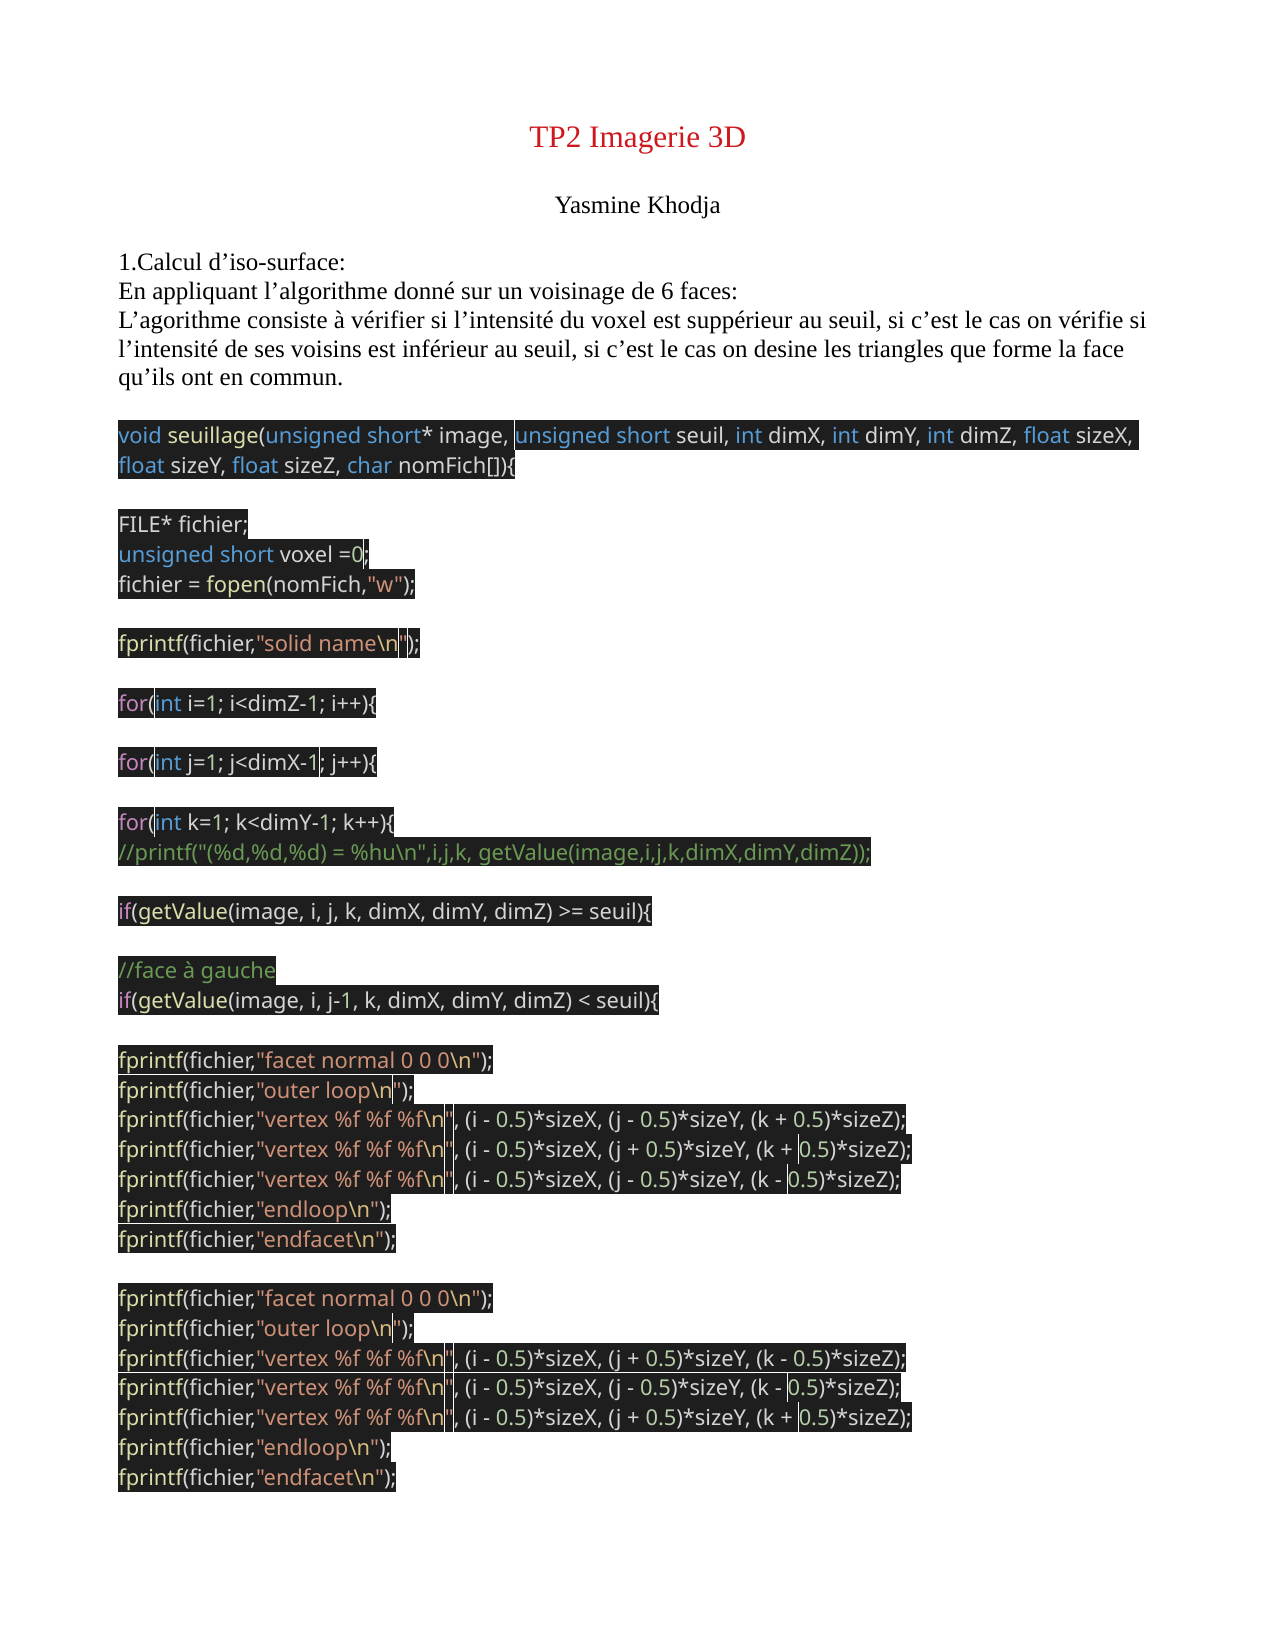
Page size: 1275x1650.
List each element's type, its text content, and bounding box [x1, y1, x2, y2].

text fichier = fopen(nomFich,"w"); [118, 569, 1157, 599]
text if(getValue(image, i, j-1, k, dimX, dimY, dimZ) < seuil){ [118, 985, 1157, 1015]
text fprintf(fichier,"vertex %f %f %f\n", (i - 0.5)*sizeX, (j + 0.5)*sizeY, (k + 0.5)*sizeZ); [118, 1402, 1157, 1432]
text fprintf(fichier,"outer loop\n"); [118, 1074, 1157, 1104]
text 1.Calcul d’iso-surface: [118, 247, 1157, 276]
text fprintf(fichier,"vertex %f %f %f\n", (i - 0.5)*sizeX, (j - 0.5)*sizeY, (k - 0.5)*sizeZ); [118, 1164, 1157, 1194]
text for(int j=1; j<dimX-1; j++){ [118, 747, 1157, 777]
text Yasmine Khodja [118, 190, 1157, 219]
text fprintf(fichier,"vertex %f %f %f\n", (i - 0.5)*sizeX, (j - 0.5)*sizeY, (k - 0.5)*sizeZ); [118, 1372, 1157, 1402]
text FILE* fichier; [118, 509, 1157, 539]
text //face à gauche [118, 956, 1157, 985]
text if(getValue(image, i, j, k, dimX, dimY, dimZ) >= seuil){ [118, 896, 1157, 926]
text fprintf(fichier,"vertex %f %f %f\n", (i - 0.5)*sizeX, (j - 0.5)*sizeY, (k + 0.5)*sizeZ); [118, 1104, 1157, 1134]
text fprintf(fichier,"endfacet\n"); [118, 1462, 1157, 1492]
text fprintf(fichier,"endloop\n"); [118, 1194, 1157, 1223]
text fprintf(fichier,"endloop\n"); [118, 1432, 1157, 1462]
text En appliquant l’algorithme donné sur un voisinage de 6 faces: [118, 276, 1157, 305]
text L’agorithme consiste à vérifier si l’intensité du voxel est suppérieur au seuil, si c’est le cas on vérifie si l’intensité de ses voisins est inférieur au seuil, si c’est le cas on desine les triangles que forme la face qu’ils ont en commun. [118, 305, 1157, 391]
text fprintf(fichier,"facet normal 0 0 0\n"); [118, 1283, 1157, 1313]
text fprintf(fichier,"endfacet\n"); [118, 1223, 1157, 1253]
text fprintf(fichier,"facet normal 0 0 0\n"); [118, 1045, 1157, 1074]
text for(int i=1; i<dimZ-1; i++){ [118, 688, 1157, 718]
text fprintf(fichier,"solid name\n"); [118, 628, 1157, 658]
text TP2 Imagerie 3D [118, 118, 1157, 154]
text fprintf(fichier,"outer loop\n"); [118, 1313, 1157, 1343]
text void seuillage(unsigned short* image, unsigned short seuil, int dimX, int dimY, int dimZ, float sizeX, float sizeY, float sizeZ, char nomFich[]){ [118, 420, 1157, 479]
text fprintf(fichier,"vertex %f %f %f\n", (i - 0.5)*sizeX, (j + 0.5)*sizeY, (k - 0.5)*sizeZ); [118, 1343, 1157, 1372]
text for(int k=1; k<dimY-1; k++){ [118, 807, 1157, 837]
text //printf("(%d,%d,%d) = %hu\n",i,j,k, getValue(image,i,j,k,dimX,dimY,dimZ)); [118, 837, 1157, 866]
text unsigned short voxel =0; [118, 539, 1157, 569]
text fprintf(fichier,"vertex %f %f %f\n", (i - 0.5)*sizeX, (j + 0.5)*sizeY, (k + 0.5)*sizeZ); [118, 1134, 1157, 1164]
